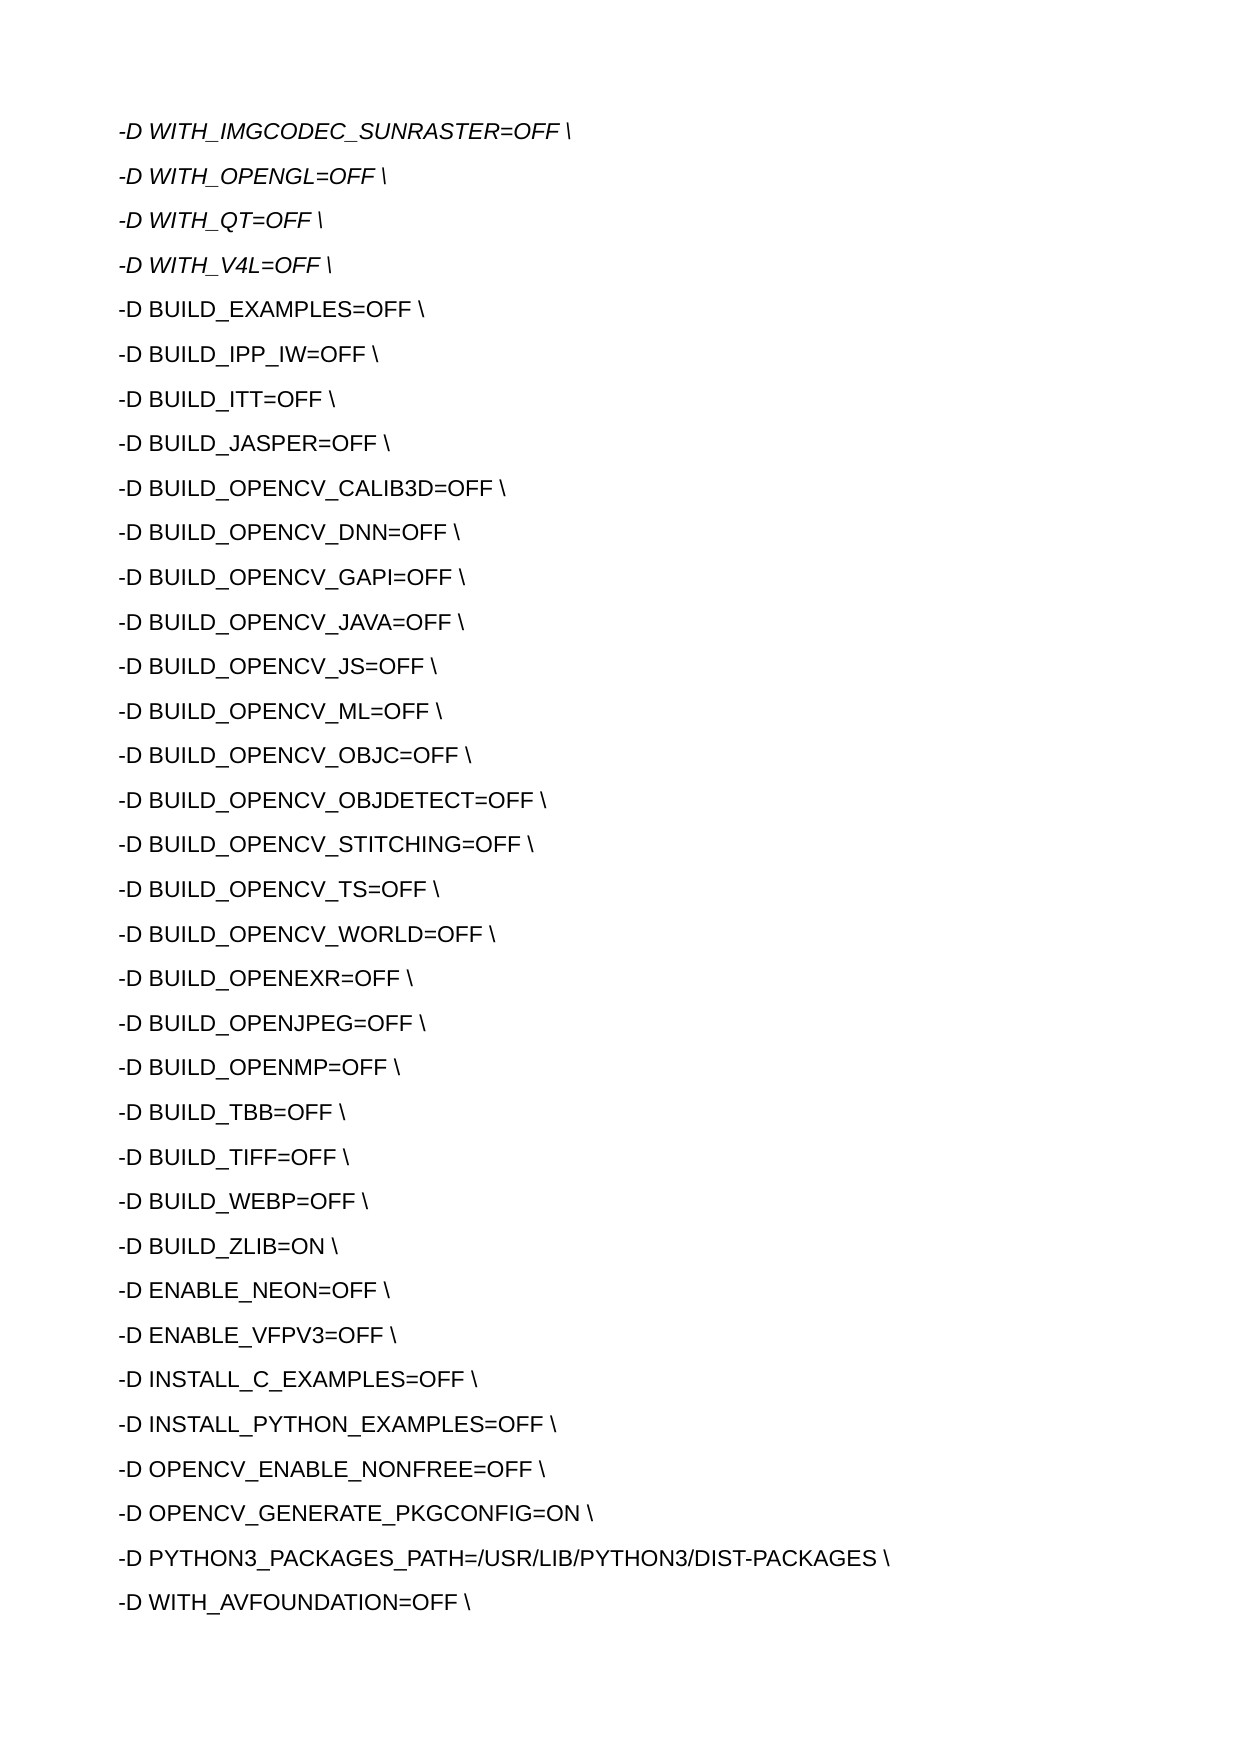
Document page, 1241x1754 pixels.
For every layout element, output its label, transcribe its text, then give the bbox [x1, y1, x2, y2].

text -D BUILD_OPENCV_OBJC=OFF \ [118, 742, 1122, 769]
text -D BUILD_TBB=OFF \ [118, 1099, 1122, 1125]
text -D BUILD_WEBP=OFF \ [118, 1188, 1122, 1214]
text -D ENABLE_VFPV3=OFF \ [118, 1322, 1122, 1348]
text -D OPENCV_GENERATE_PKGCONFIG=ON \ [118, 1500, 1122, 1527]
text -D BUILD_OPENCV_GAPI=OFF \ [118, 564, 1122, 590]
text -D BUILD_OPENCV_ML=OFF \ [118, 698, 1122, 724]
text -D BUILD_OPENEXR=OFF \ [118, 965, 1122, 992]
text -D BUILD_OPENCV_STITCHING=OFF \ [118, 831, 1122, 858]
text -D BUILD_ITT=OFF \ [118, 386, 1122, 412]
text -D BUILD_OPENCV_TS=OFF \ [118, 876, 1122, 902]
text -D BUILD_OPENCV_CALIB3D=OFF \ [118, 475, 1122, 501]
text -D INSTALL_PYTHON_EXAMPLES=OFF \ [118, 1411, 1122, 1437]
text -D BUILD_TIFF=OFF \ [118, 1143, 1122, 1170]
text -D OPENCV_ENABLE_NONFREE=OFF \ [118, 1456, 1122, 1482]
text -D ENABLE_NEON=OFF \ [118, 1277, 1122, 1304]
text -D BUILD_ZLIB=ON \ [118, 1233, 1122, 1259]
text -D BUILD_OPENCV_WORLD=OFF \ [118, 921, 1122, 947]
text -D BUILD_OPENJPEG=OFF \ [118, 1010, 1122, 1036]
text -D BUILD_OPENCV_OBJDETECT=OFF \ [118, 787, 1122, 813]
text -D BUILD_OPENMP=OFF \ [118, 1054, 1122, 1081]
text -D WITH_OPENGL=OFF \ [118, 163, 1122, 189]
text -D BUILD_JASPER=OFF \ [118, 430, 1122, 457]
text -D WITH_AVFOUNDATION=OFF \ [118, 1589, 1122, 1616]
text -D WITH_V4L=OFF \ [118, 252, 1122, 278]
text -D PYTHON3_PACKAGES_PATH=/USR/LIB/PYTHON3/DIST-PACKAGES \ [118, 1545, 1122, 1571]
text -D WITH_IMGCODEC_SUNRASTER=OFF \ [118, 118, 1122, 144]
text -D BUILD_OPENCV_JAVA=OFF \ [118, 608, 1122, 635]
text -D BUILD_IPP_IW=OFF \ [118, 341, 1122, 367]
text -D BUILD_OPENCV_JS=OFF \ [118, 653, 1122, 679]
text -D WITH_QT=OFF \ [118, 207, 1122, 234]
text -D BUILD_EXAMPLES=OFF \ [118, 296, 1122, 323]
text -D BUILD_OPENCV_DNN=OFF \ [118, 519, 1122, 546]
text -D INSTALL_C_EXAMPLES=OFF \ [118, 1366, 1122, 1393]
